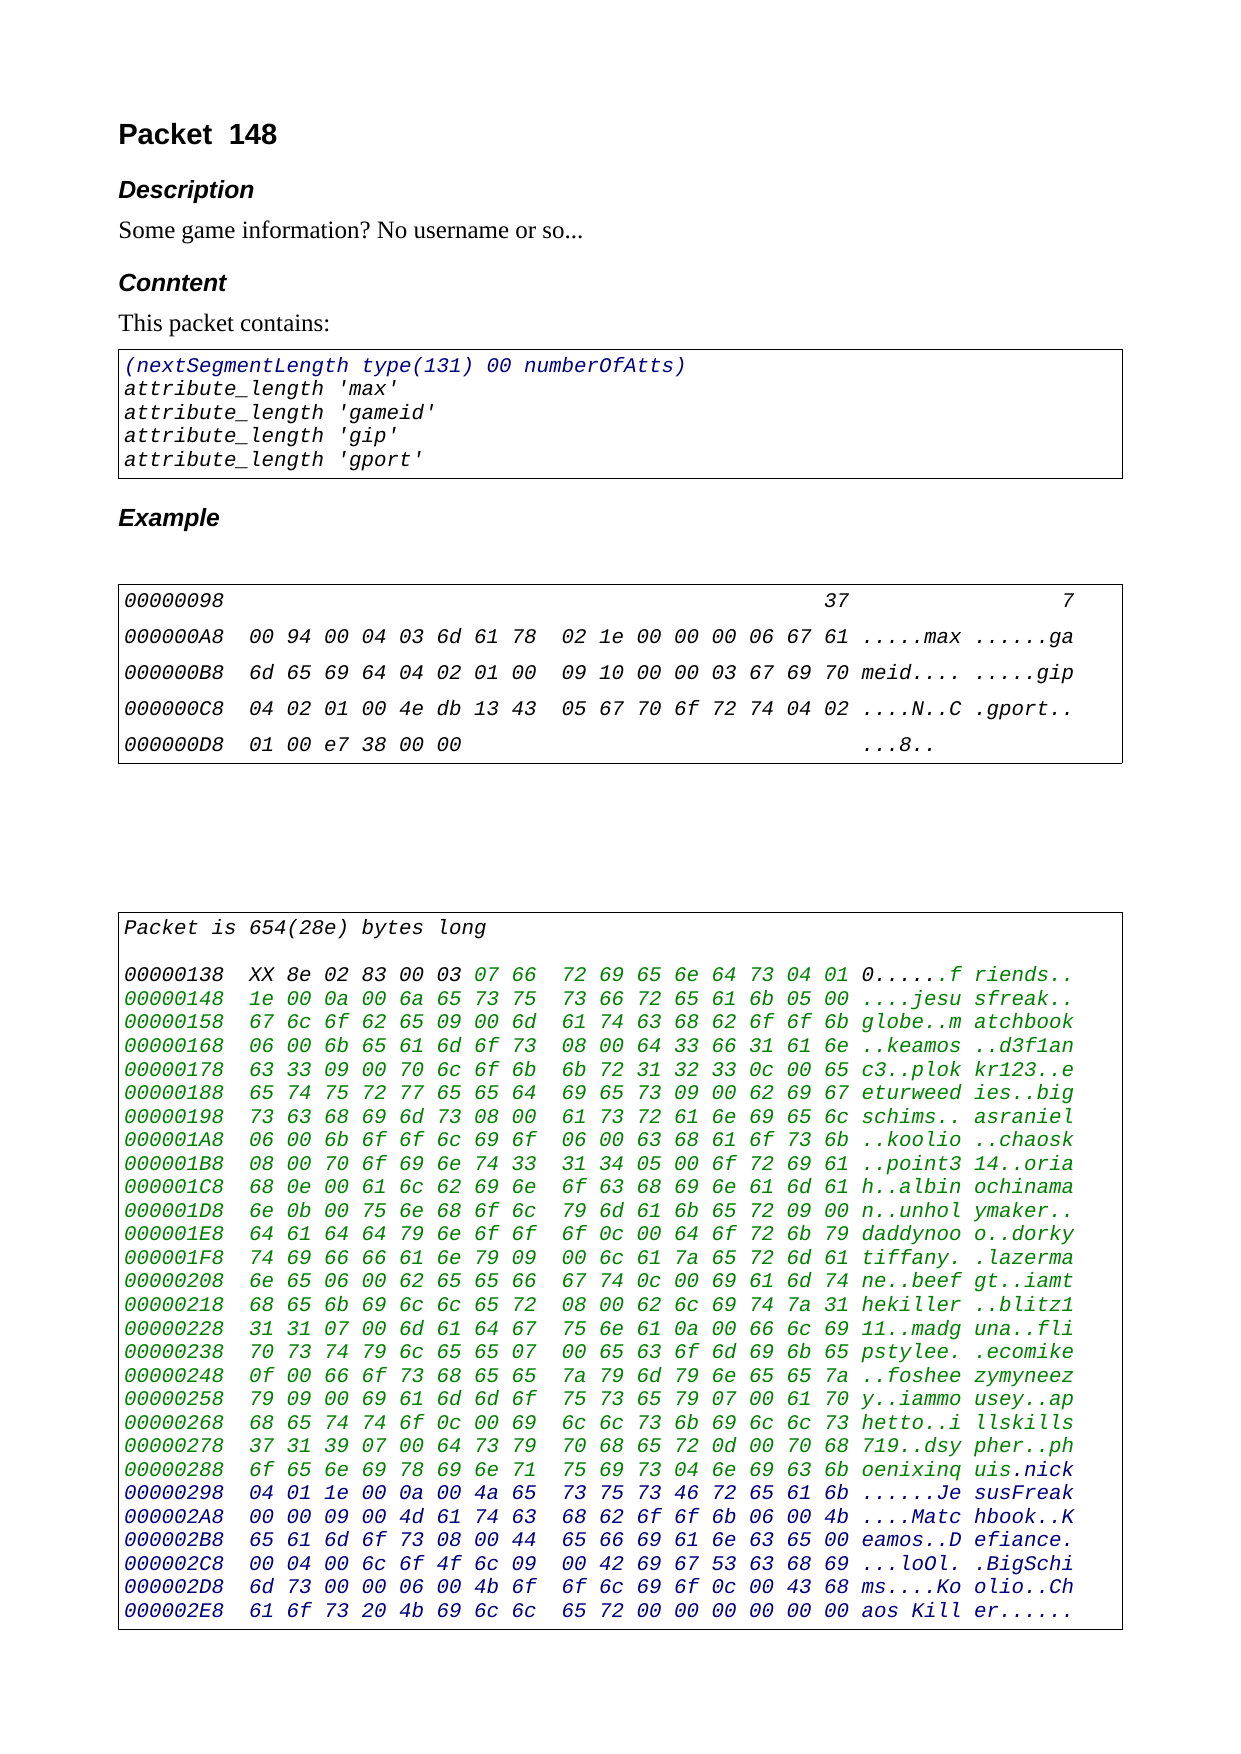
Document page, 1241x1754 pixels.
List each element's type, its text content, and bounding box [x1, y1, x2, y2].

table_header (nextSegmentLength type(131) 00 numberOfAtts) attribute_length 'max' attribute_length 'gameid' attribute_length 'gip' attribute_length 'gport' [119, 350, 1122, 478]
table_header Packet is 654(28e) bytes long 00000138 XX 8e 02 83 00 03 07 66 72 69 65 6e 64 73 04 01 0......f riends.. 00000148 1e 00 0a 00 6a 65 73 75 73 66 72 65 61 6b 05 00 ....jesu sfreak.. 00000158 67 6c 6f 62 65 09 00 6d 61 74 63 68 62 6f 6f 6b globe..m atchbook 00000168 06 00 6b 65 61 6d 6f 73 08 00 64 33 66 31 61 6e ..keamos ..d3f1an 00000178 63 33 09 00 70 6c 6f 6b 6b 72 31 32 33 0c 00 65 c3..plok kr123..e 00000188 65 74 75 72 77 65 65 64 69 65 73 09 00 62 69 67 eturweed ies..big 00000198 73 63 68 69 6d 73 08 00 61 73 72 61 6e 69 65 6c schims.. asraniel 000001A8 06 00 6b 6f 6f 6c 69 6f 06 00 63 68 61 6f 73 6b ..koolio ..chaosk 000001B8 08 00 70 6f 69 6e 74 33 31 34 05 00 6f 72 69 61 ..point3 14..oria 000001C8 68 0e 00 61 6c 62 69 6e 6f 63 68 69 6e 61 6d 61 h..albin ochinama 000001D8 6e 0b 00 75 6e 68 6f 6c 79 6d 61 6b 65 72 09 00 n..unhol ymaker.. 000001E8 64 61 64 64 79 6e 6f 6f 6f 0c 00 64 6f 72 6b 79 daddynoo o..dorky 000001F8 74 69 66 66 61 6e 79 09 00 6c 61 7a 65 72 6d 61 tiffany. .lazerma 00000208 6e 65 06 00 62 65 65 66 67 74 0c 00 69 61 6d 74 ne..beef gt..iamt 00000218 68 65 6b 69 6c 6c 65 72 08 00 62 6c 69 74 7a 31 hekiller ..blitz1 00000228 31 31 07 00 6d 61 64 67 75 6e 61 0a 00 66 6c 69 11..madg una..fli 00000238 70 73 74 79 6c 65 65 07 00 65 63 6f 6d 69 6b 65 pstylee. .ecomike 00000248 0f 00 66 6f 73 68 65 65 7a 79 6d 79 6e 65 65 7a ..foshee zymyneez 00000258 79 09 00 69 61 6d 6d 6f 75 73 65 79 07 00 61 70 y..iammo usey..ap 00000268 68 65 74 74 6f 0c 00 69 6c 6c 73 6b 69 6c 6c 73 hetto..i llskills 00000278 37 31 39 07 00 64 73 79 70 68 65 72 0d 00 70 68 719..dsy pher..ph 00000288 6f 65 6e 69 78 69 6e 71 75 69 73 04 6e 69 63 6b oenixinq uis.nick 00000298 04 01 1e 00 0a 00 4a 65 73 75 73 46 72 65 61 6b ......Je susFreak 000002A8 00 00 09 00 4d 61 74 63 68 62 6f 6f 6b 06 00 4b ....Matc hbook..K 000002B8 65 61 6d 6f 73 08 00 44 65 66 69 61 6e 63 65 00 eamos..D efiance. 000002C8 00 04 00 6c 6f 4f 6c 09 00 42 69 67 53 63 68 69 ...loOl. .BigSchi 000002D8 6d 73 00 00 06 00 4b 6f 6f 6c 69 6f 0c 00 43 68 ms....Ko olio..Ch 000002E8 61 6f 73 20 4b 69 6c 6c 65 72 00 00 00 00 00 00 aos Kill er...... [119, 913, 1122, 1629]
text Some game information? No username or so... [118, 216, 1122, 244]
subtitle Conntent [118, 269, 1122, 296]
text This packet contains: [118, 309, 1122, 337]
subtitle Packet 148 [118, 118, 1122, 151]
table_header 00000098 37 7 000000A8 00 94 00 04 03 6d 61 78 02 1e 00 00 00 06 67 61 .....max ......ga 000000B8 6d 65 69 64 04 02 01 00 09 10 00 00 03 67 69 70 meid.... .....gip 000000C8 04 02 01 00 4e db 13 43 05 67 70 6f 72 74 04 02 ....N..C .gport.. 000000D8 01 00 e7 38 00 00 ...8.. [119, 585, 1122, 763]
subtitle Example [118, 503, 1122, 531]
subtitle Description [118, 176, 1122, 203]
